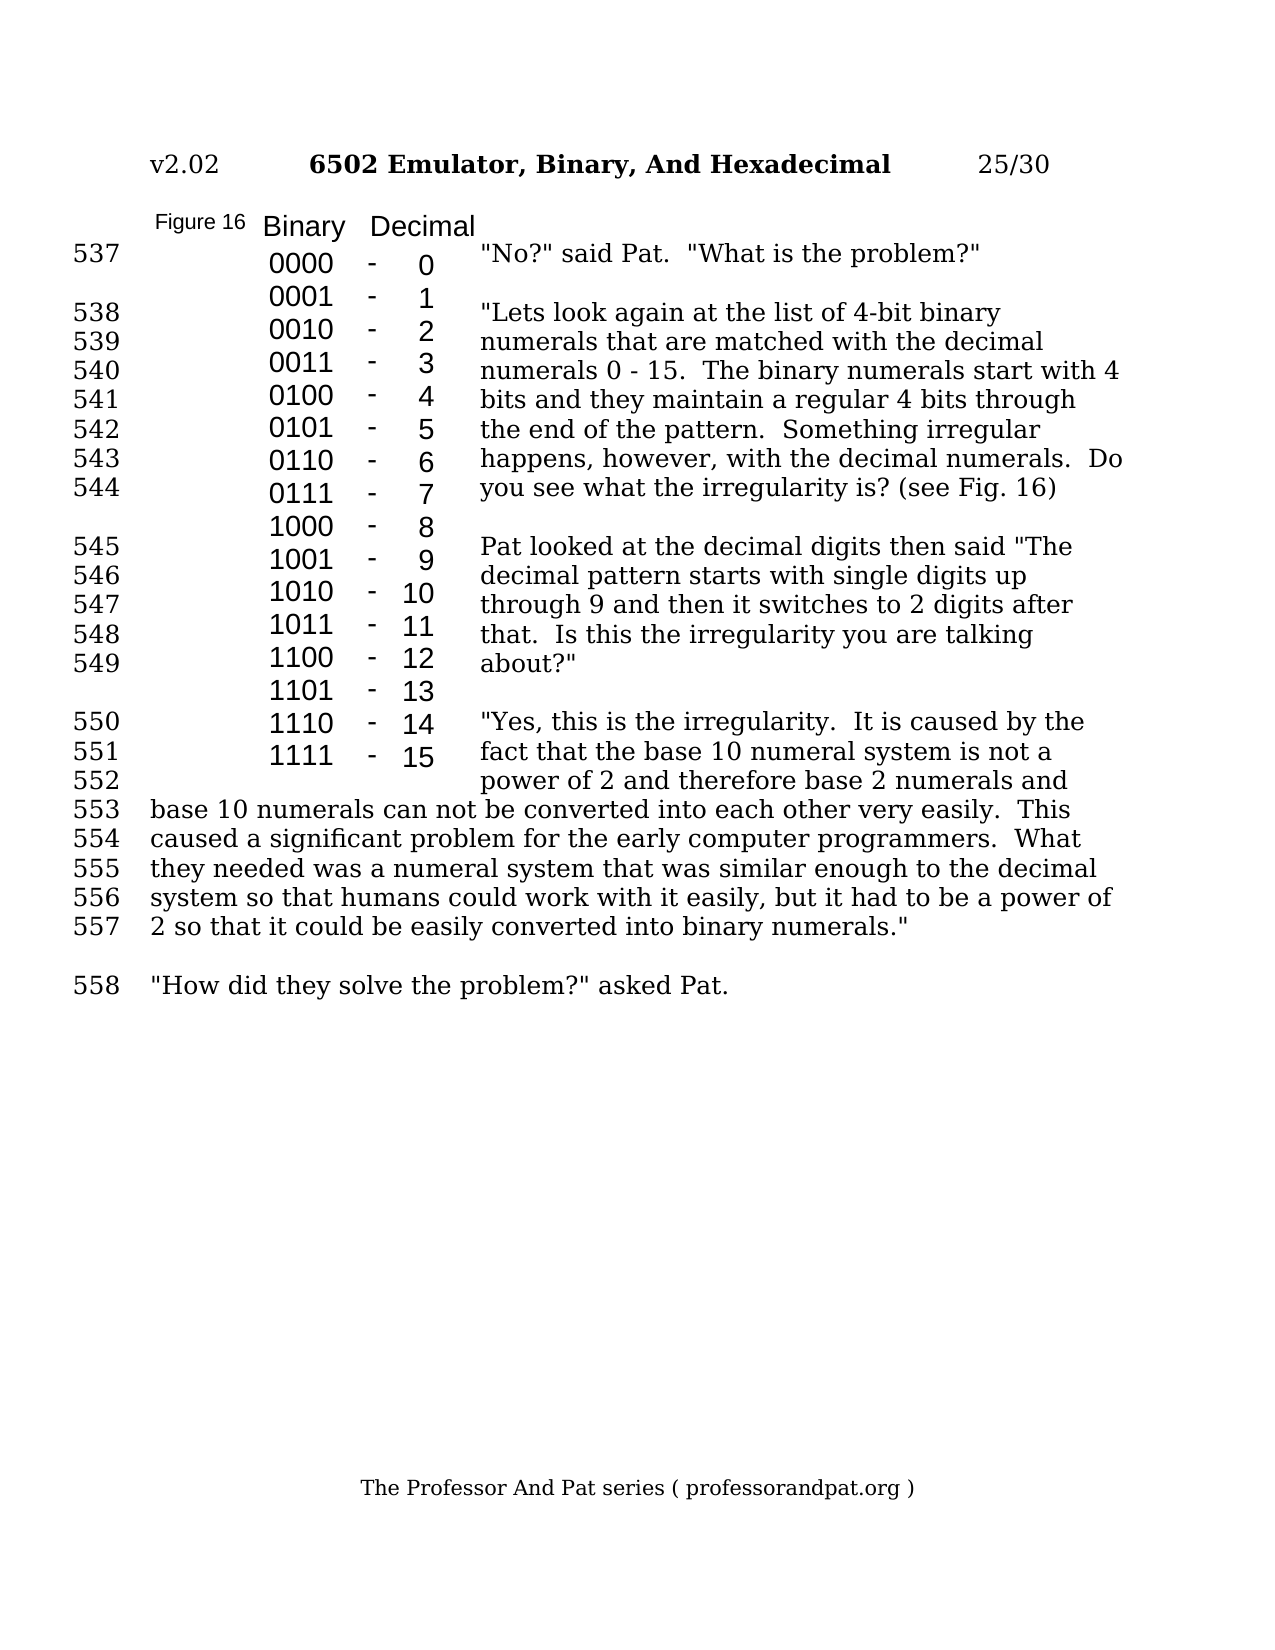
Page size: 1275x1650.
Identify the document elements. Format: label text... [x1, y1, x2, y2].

text "Lets look again at the list of 4-bit binary numerals that are matched with the decimal numerals 0 - 15. The binary numerals start with 4 bits and they maintain a regular 4 bits through the end of the pattern. Something irregular happens, however, with the decimal numerals. Do you see what the irregularity is? (see Fig. 16) [150, 298, 1125, 503]
text "No?" said Pat. "What is the problem?" [150, 239, 1125, 268]
text "How did they solve the problem?" asked Pat. [150, 971, 1125, 1000]
text Pat looked at the decimal digits then said "The decimal pattern starts with single digits up through 9 and then it switches to 2 digits after that. Is this the irregularity you are talking about?" [150, 532, 1125, 678]
text "Yes, this is the irregularity. It is caused by the fact that the base 10 numeral system is not a power of 2 and therefore base 2 numerals and base 10 numerals can not be converted into each other very easily. This caused a significant problem for the early computer programmers. What they needed was a numeral system that was similar enough to the decimal system so that humans could work with it easily, but it had to be a power of 2 so that it could be easily converted into binary numerals." [150, 708, 1125, 942]
